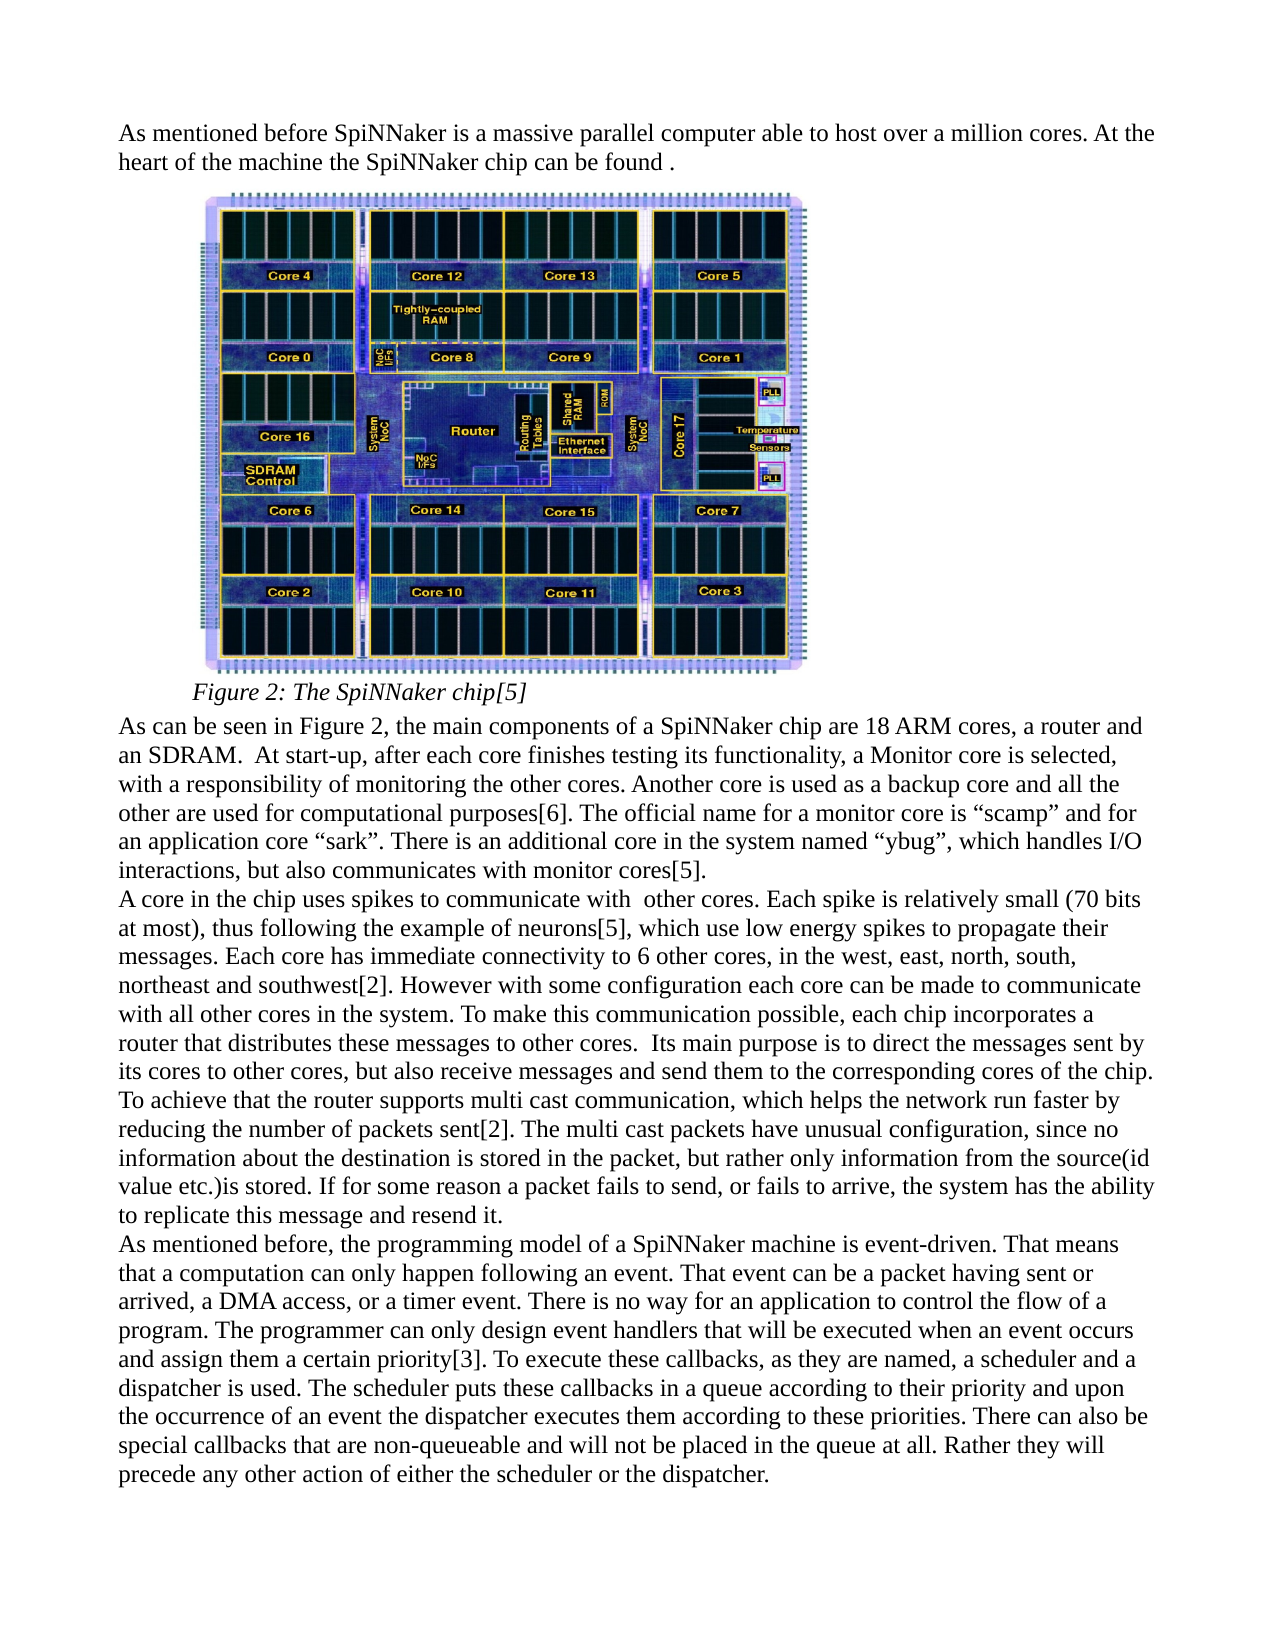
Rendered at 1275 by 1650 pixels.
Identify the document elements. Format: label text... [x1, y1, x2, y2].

text Figure 2: The SpiNNaker chip[5] [192, 678, 811, 706]
text As mentioned before SpiNNaker is a massive parallel computer able to host over a million cores. At the heart of the machine the SpiNNaker chip can be found . [118, 118, 1157, 176]
picture [192, 188, 811, 678]
text As mentioned before, the programming model of a SpiNNaker machine is event-driven. That means that a computation can only happen following an event. That event can be a packet having sent or arrived, a DMA access, or a timer event. There is no way for an application to control the flow of a program. The programmer can only design event handlers that will be executed when an event occurs and assign them a certain priority[3]. To execute these callbacks, as they are named, a scheduler and a dispatcher is used. The scheduler puts these callbacks in a queue according to their priority and upon the occurrence of an event the dispatcher executes them according to these priorities. There can also be special callbacks that are non-queueable and will not be placed in the queue at all. Rather they will precede any other action of either the scheduler or the dispatcher. [118, 1229, 1157, 1488]
text A core in the chip uses spikes to communicate with other cores. Each spike is relatively small (70 bits at most), thus following the example of neurons[5], which use low energy spikes to propagate their messages. Each core has immediate connectivity to 6 other cores, in the west, east, north, south, northeast and southwest[2]. However with some configuration each core can be made to communicate with all other cores in the system. To make this communication possible, each chip incorporates a router that distributes these messages to other cores. Its main purpose is to direct the messages sent by its cores to other cores, but also receive messages and send them to the corresponding cores of the chip. To achieve that the router supports multi cast communication, which helps the network run faster by reducing the number of packets sent[2]. The multi cast packets have unusual configuration, since no information about the destination is stored in the packet, but rather only information from the source(id value etc.)is stored. If for some reason a packet fails to send, or fails to arrive, the system has the ability to replicate this message and resend it. [118, 884, 1157, 1229]
text As can be seen in Figure 2, the main components of a SpiNNaker chip are 18 ARM cores, a router and an SDRAM. At start-up, after each core finishes testing its functionality, a Monitor core is selected, with a responsibility of monitoring the other cores. Another core is used as a backup core and all the other are used for computational purposes[6]. The official name for a monitor core is “scamp” and for an application core “sark”. There is an additional core in the system named “ybug”, which handles I/O interactions, but also communicates with monitor cores[5]. [118, 711, 1157, 884]
